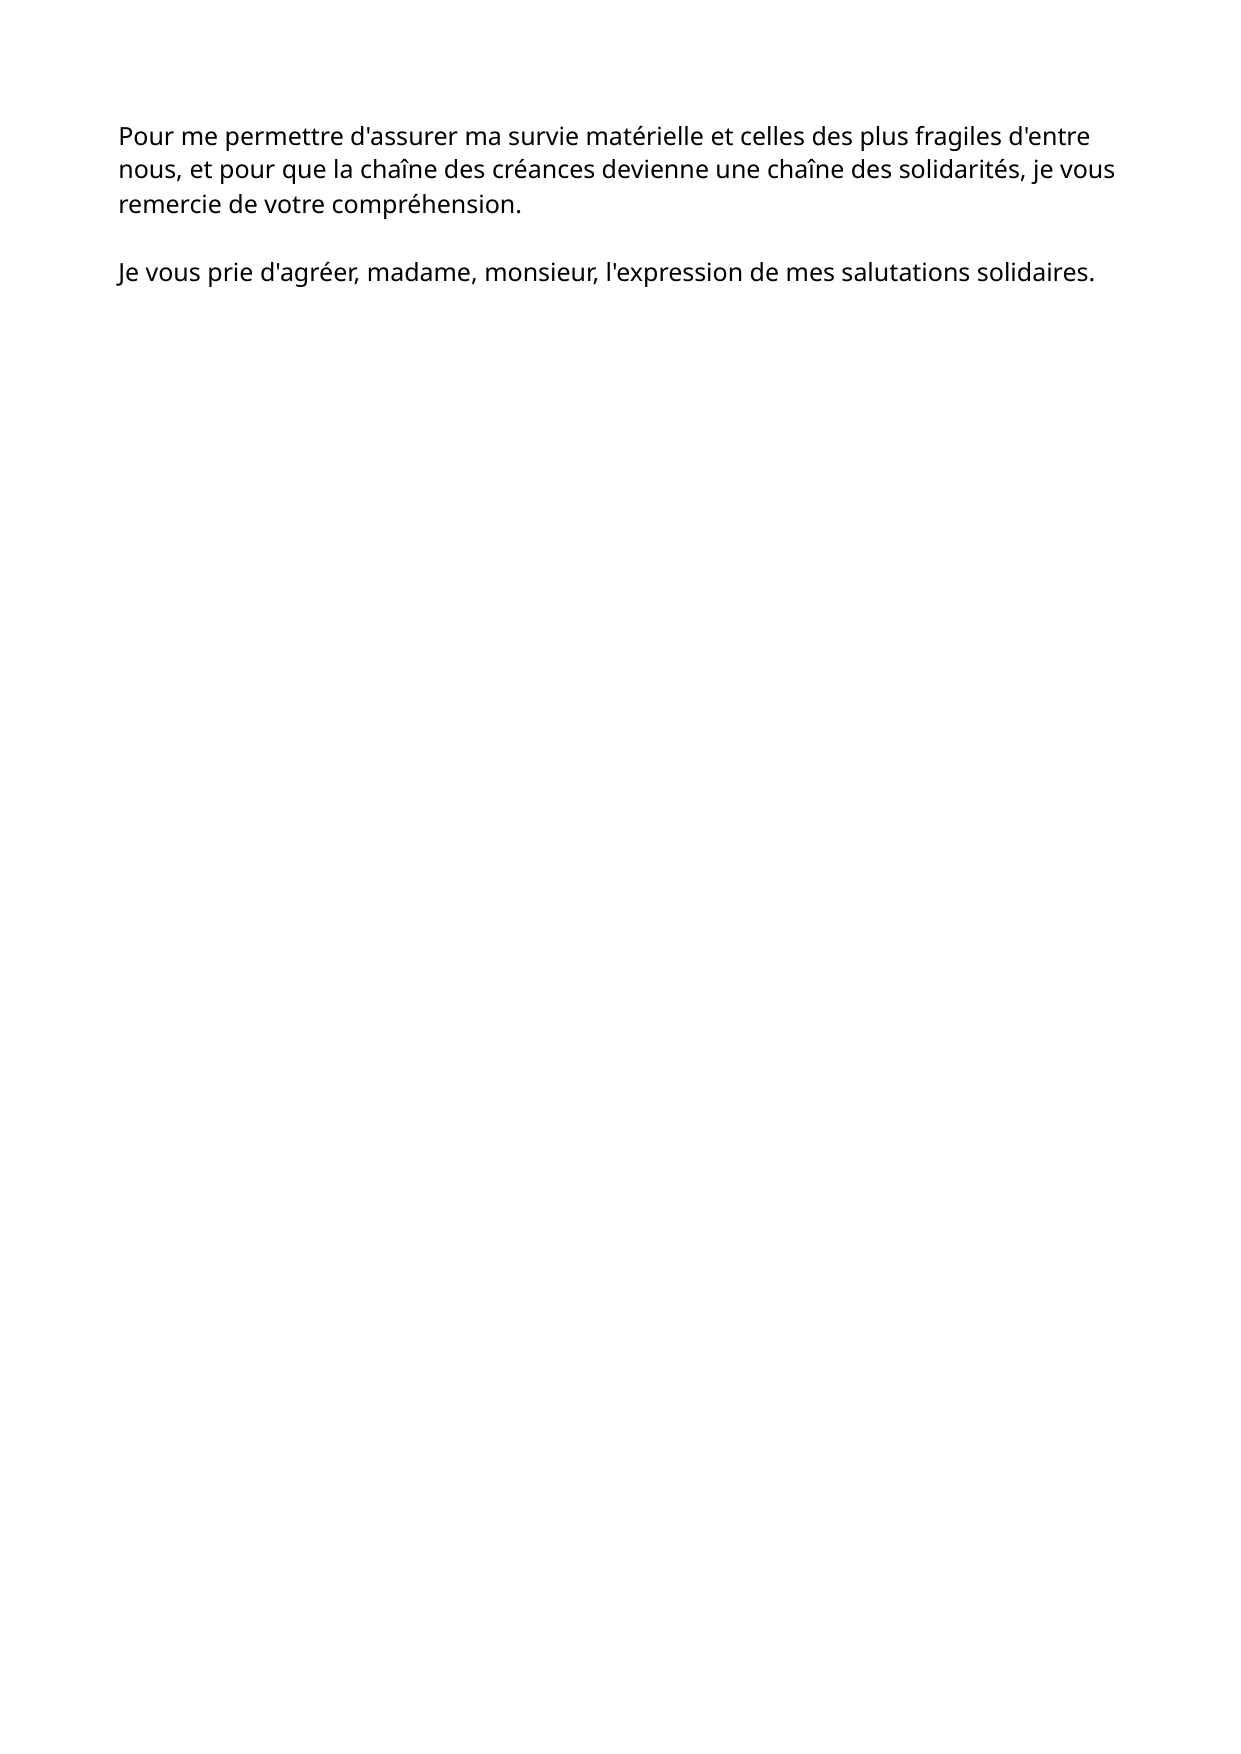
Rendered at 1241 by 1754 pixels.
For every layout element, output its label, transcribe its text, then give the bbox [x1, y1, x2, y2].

text Pour me permettre d'assurer ma survie matérielle et celles des plus fragiles d'entre nous, et pour que la chaîne des créances devienne une chaîne des solidarités, je vous remercie de votre compréhension. [118, 118, 1122, 220]
text Je vous prie d'agréer, madame, monsieur, l'expression de mes salutations solidaires. [118, 254, 1122, 288]
